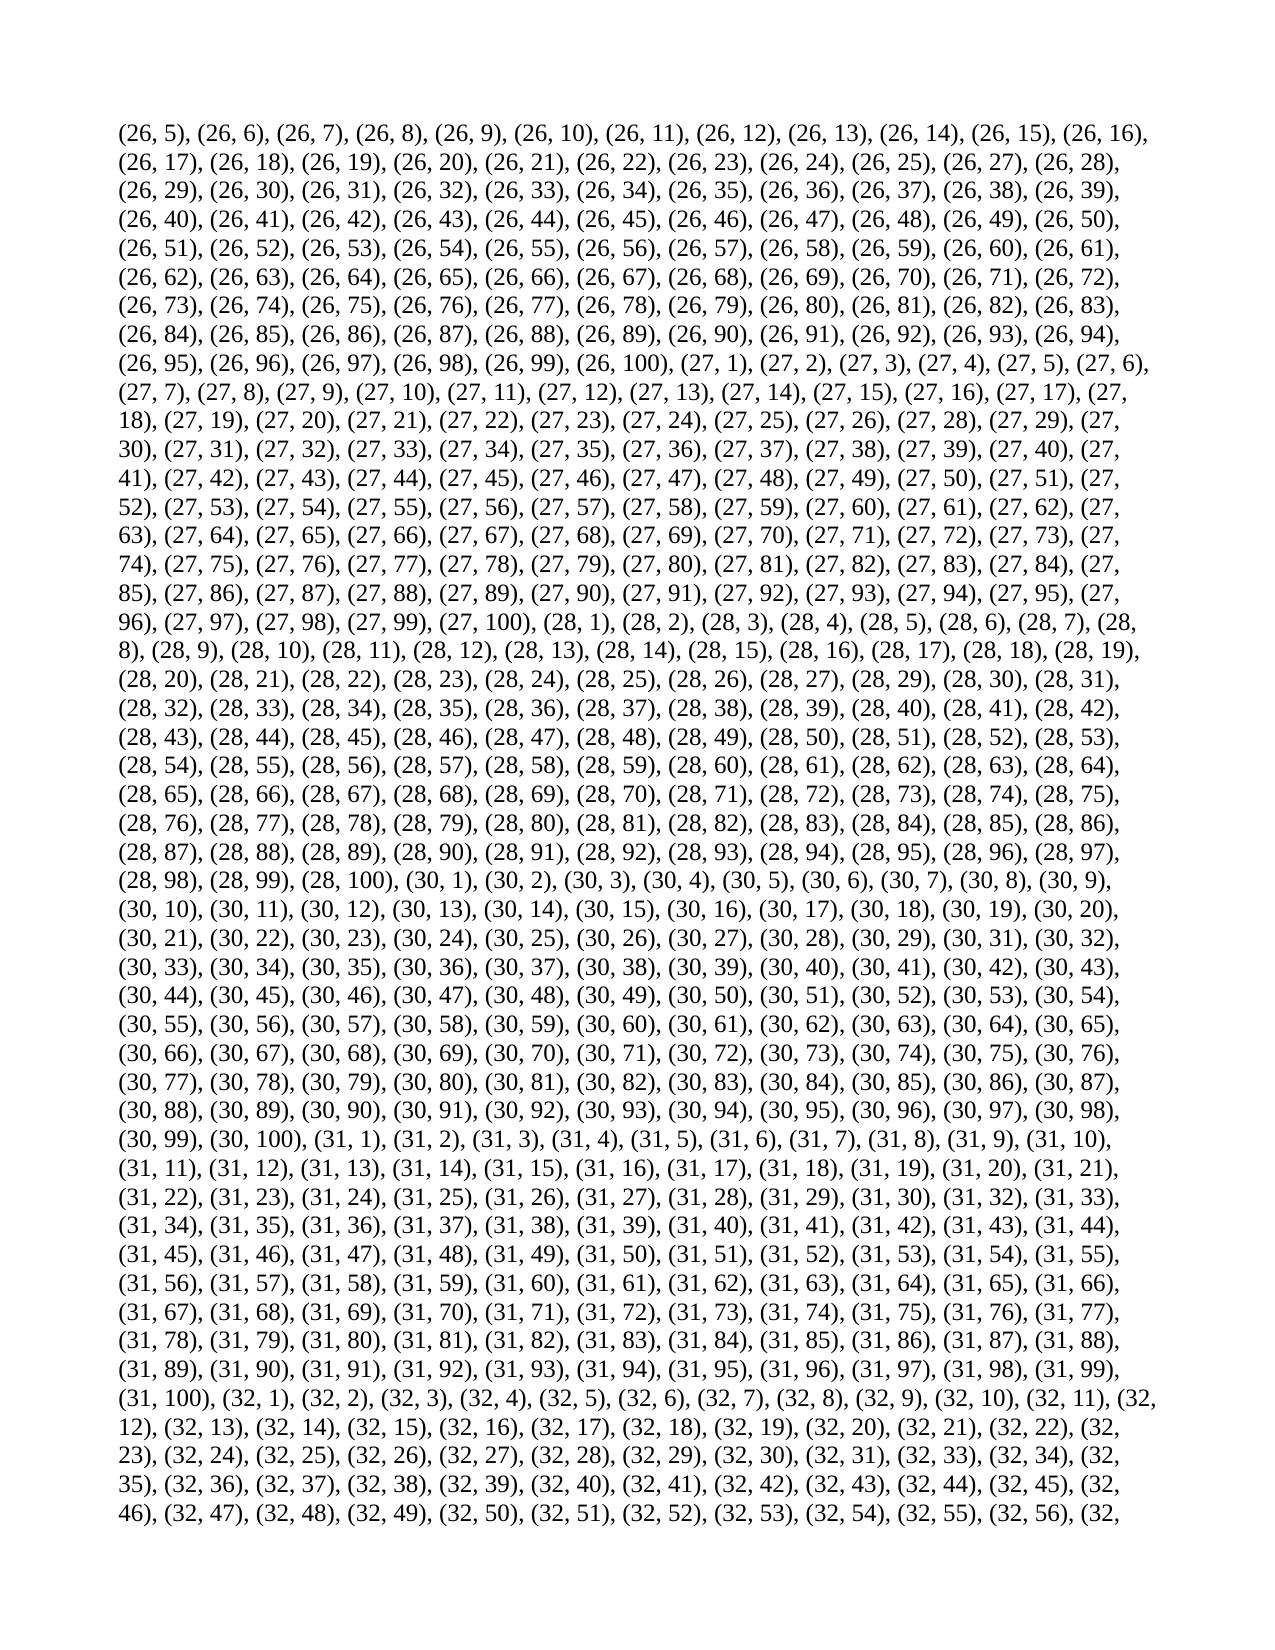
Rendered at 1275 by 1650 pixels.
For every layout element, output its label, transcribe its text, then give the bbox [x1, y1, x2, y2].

text (26, 5), (26, 6), (26, 7), (26, 8), (26, 9), (26, 10), (26, 11), (26, 12), (26, 13), (26, 14), (26, 15), (26, 16), (26, 17), (26, 18), (26, 19), (26, 20), (26, 21), (26, 22), (26, 23), (26, 24), (26, 25), (26, 27), (26, 28), (26, 29), (26, 30), (26, 31), (26, 32), (26, 33), (26, 34), (26, 35), (26, 36), (26, 37), (26, 38), (26, 39), (26, 40), (26, 41), (26, 42), (26, 43), (26, 44), (26, 45), (26, 46), (26, 47), (26, 48), (26, 49), (26, 50), (26, 51), (26, 52), (26, 53), (26, 54), (26, 55), (26, 56), (26, 57), (26, 58), (26, 59), (26, 60), (26, 61), (26, 62), (26, 63), (26, 64), (26, 65), (26, 66), (26, 67), (26, 68), (26, 69), (26, 70), (26, 71), (26, 72), (26, 73), (26, 74), (26, 75), (26, 76), (26, 77), (26, 78), (26, 79), (26, 80), (26, 81), (26, 82), (26, 83), (26, 84), (26, 85), (26, 86), (26, 87), (26, 88), (26, 89), (26, 90), (26, 91), (26, 92), (26, 93), (26, 94), (26, 95), (26, 96), (26, 97), (26, 98), (26, 99), (26, 100), (27, 1), (27, 2), (27, 3), (27, 4), (27, 5), (27, 6), (27, 7), (27, 8), (27, 9), (27, 10), (27, 11), (27, 12), (27, 13), (27, 14), (27, 15), (27, 16), (27, 17), (27, 18), (27, 19), (27, 20), (27, 21), (27, 22), (27, 23), (27, 24), (27, 25), (27, 26), (27, 28), (27, 29), (27, 30), (27, 31), (27, 32), (27, 33), (27, 34), (27, 35), (27, 36), (27, 37), (27, 38), (27, 39), (27, 40), (27, 41), (27, 42), (27, 43), (27, 44), (27, 45), (27, 46), (27, 47), (27, 48), (27, 49), (27, 50), (27, 51), (27, 52), (27, 53), (27, 54), (27, 55), (27, 56), (27, 57), (27, 58), (27, 59), (27, 60), (27, 61), (27, 62), (27, 63), (27, 64), (27, 65), (27, 66), (27, 67), (27, 68), (27, 69), (27, 70), (27, 71), (27, 72), (27, 73), (27, 74), (27, 75), (27, 76), (27, 77), (27, 78), (27, 79), (27, 80), (27, 81), (27, 82), (27, 83), (27, 84), (27, 85), (27, 86), (27, 87), (27, 88), (27, 89), (27, 90), (27, 91), (27, 92), (27, 93), (27, 94), (27, 95), (27, 96), (27, 97), (27, 98), (27, 99), (27, 100), (28, 1), (28, 2), (28, 3), (28, 4), (28, 5), (28, 6), (28, 7), (28, 8), (28, 9), (28, 10), (28, 11), (28, 12), (28, 13), (28, 14), (28, 15), (28, 16), (28, 17), (28, 18), (28, 19), (28, 20), (28, 21), (28, 22), (28, 23), (28, 24), (28, 25), (28, 26), (28, 27), (28, 29), (28, 30), (28, 31), (28, 32), (28, 33), (28, 34), (28, 35), (28, 36), (28, 37), (28, 38), (28, 39), (28, 40), (28, 41), (28, 42), (28, 43), (28, 44), (28, 45), (28, 46), (28, 47), (28, 48), (28, 49), (28, 50), (28, 51), (28, 52), (28, 53), (28, 54), (28, 55), (28, 56), (28, 57), (28, 58), (28, 59), (28, 60), (28, 61), (28, 62), (28, 63), (28, 64), (28, 65), (28, 66), (28, 67), (28, 68), (28, 69), (28, 70), (28, 71), (28, 72), (28, 73), (28, 74), (28, 75), (28, 76), (28, 77), (28, 78), (28, 79), (28, 80), (28, 81), (28, 82), (28, 83), (28, 84), (28, 85), (28, 86), (28, 87), (28, 88), (28, 89), (28, 90), (28, 91), (28, 92), (28, 93), (28, 94), (28, 95), (28, 96), (28, 97), (28, 98), (28, 99), (28, 100), (30, 1), (30, 2), (30, 3), (30, 4), (30, 5), (30, 6), (30, 7), (30, 8), (30, 9), (30, 10), (30, 11), (30, 12), (30, 13), (30, 14), (30, 15), (30, 16), (30, 17), (30, 18), (30, 19), (30, 20), (30, 21), (30, 22), (30, 23), (30, 24), (30, 25), (30, 26), (30, 27), (30, 28), (30, 29), (30, 31), (30, 32), (30, 33), (30, 34), (30, 35), (30, 36), (30, 37), (30, 38), (30, 39), (30, 40), (30, 41), (30, 42), (30, 43), (30, 44), (30, 45), (30, 46), (30, 47), (30, 48), (30, 49), (30, 50), (30, 51), (30, 52), (30, 53), (30, 54), (30, 55), (30, 56), (30, 57), (30, 58), (30, 59), (30, 60), (30, 61), (30, 62), (30, 63), (30, 64), (30, 65), (30, 66), (30, 67), (30, 68), (30, 69), (30, 70), (30, 71), (30, 72), (30, 73), (30, 74), (30, 75), (30, 76), (30, 77), (30, 78), (30, 79), (30, 80), (30, 81), (30, 82), (30, 83), (30, 84), (30, 85), (30, 86), (30, 87), (30, 88), (30, 89), (30, 90), (30, 91), (30, 92), (30, 93), (30, 94), (30, 95), (30, 96), (30, 97), (30, 98), (30, 99), (30, 100), (31, 1), (31, 2), (31, 3), (31, 4), (31, 5), (31, 6), (31, 7), (31, 8), (31, 9), (31, 10), (31, 11), (31, 12), (31, 13), (31, 14), (31, 15), (31, 16), (31, 17), (31, 18), (31, 19), (31, 20), (31, 21), (31, 22), (31, 23), (31, 24), (31, 25), (31, 26), (31, 27), (31, 28), (31, 29), (31, 30), (31, 32), (31, 33), (31, 34), (31, 35), (31, 36), (31, 37), (31, 38), (31, 39), (31, 40), (31, 41), (31, 42), (31, 43), (31, 44), (31, 45), (31, 46), (31, 47), (31, 48), (31, 49), (31, 50), (31, 51), (31, 52), (31, 53), (31, 54), (31, 55), (31, 56), (31, 57), (31, 58), (31, 59), (31, 60), (31, 61), (31, 62), (31, 63), (31, 64), (31, 65), (31, 66), (31, 67), (31, 68), (31, 69), (31, 70), (31, 71), (31, 72), (31, 73), (31, 74), (31, 75), (31, 76), (31, 77), (31, 78), (31, 79), (31, 80), (31, 81), (31, 82), (31, 83), (31, 84), (31, 85), (31, 86), (31, 87), (31, 88), (31, 89), (31, 90), (31, 91), (31, 92), (31, 93), (31, 94), (31, 95), (31, 96), (31, 97), (31, 98), (31, 99), (31, 100), (32, 1), (32, 2), (32, 3), (32, 4), (32, 5), (32, 6), (32, 7), (32, 8), (32, 9), (32, 10), (32, 11), (32, 12), (32, 13), (32, 14), (32, 15), (32, 16), (32, 17), (32, 18), (32, 19), (32, 20), (32, 21), (32, 22), (32, 23), (32, 24), (32, 25), (32, 26), (32, 27), (32, 28), (32, 29), (32, 30), (32, 31), (32, 33), (32, 34), (32, 35), (32, 36), (32, 37), (32, 38), (32, 39), (32, 40), (32, 41), (32, 42), (32, 43), (32, 44), (32, 45), (32, 46), (32, 47), (32, 48), (32, 49), (32, 50), (32, 51), (32, 52), (32, 53), (32, 54), (32, 55), (32, 56), (32, [118, 118, 1157, 1527]
